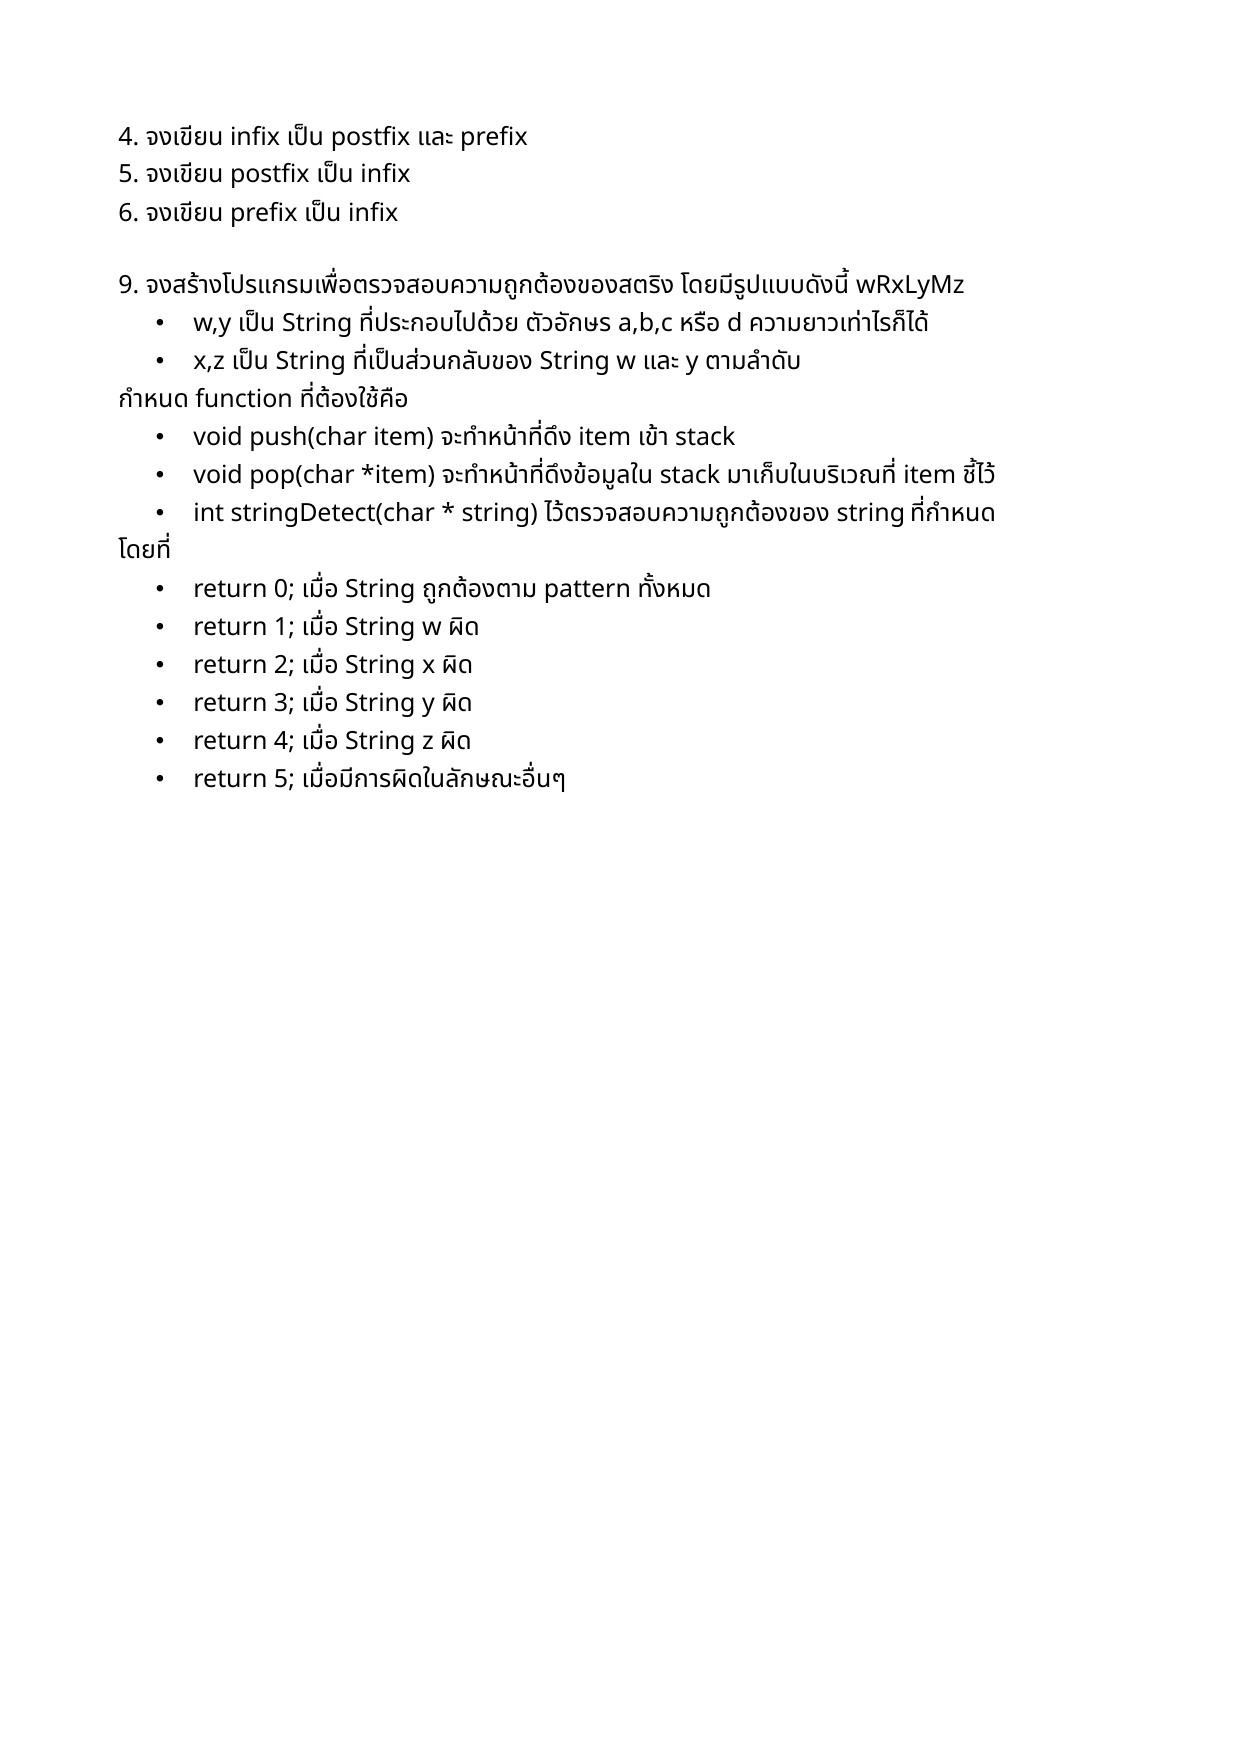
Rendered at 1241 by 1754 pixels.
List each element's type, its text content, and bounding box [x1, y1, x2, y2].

list return 5; เมื่อมีการผิดในลักษณะอื่นๆ [156, 760, 1122, 798]
list return 2; เมื่อ String x ผิด [156, 646, 1122, 684]
list w,y เป็น String ที่ประกอบไปด้วย ตัวอักษร a,b,c หรือ d ความยาวเท่าไรก็ได้ [156, 304, 1122, 342]
list int stringDetect(char * string) ไว้ตรวจสอบความถูกต้องของ stringที่กำหนด [156, 494, 1122, 532]
list void push(char item) จะทำหน้าที่ดึง item เข้า stack [156, 418, 1122, 456]
list void pop(char *item) จะทำหน้าที่ดึงข้อมูลใน stack มาเก็บในบริเวณที่ item ชี้ไว้ [156, 456, 1122, 494]
text โดยที่ [118, 532, 1122, 570]
text 6. จงเขียน prefix เป็น infix [118, 194, 1122, 232]
list return 4; เมื่อ String z ผิด [156, 722, 1122, 760]
list return 1; เมื่อ String w ผิด [156, 608, 1122, 646]
text 5. จงเขียน postfix เป็น infix [118, 156, 1122, 194]
list return 0; เมื่อ String ถูกต้องตาม pattern ทั้งหมด [156, 570, 1122, 608]
text 9. จงสร้างโปรแกรมเพื่อตรวจสอบความถูกต้องของสตริง โดยมีรูปแบบดังนี้ wRxLyMz [118, 266, 1122, 304]
text กำหนด function ที่ต้องใช้คือ [118, 380, 1122, 418]
text 4. จงเขียน infix เป็น postfix และ prefix [118, 118, 1122, 156]
list x,z เป็น String ที่เป็นส่วนกลับของ String w และ y ตามลำดับ [156, 342, 1122, 380]
list return 3; เมื่อ String y ผิด [156, 684, 1122, 722]
